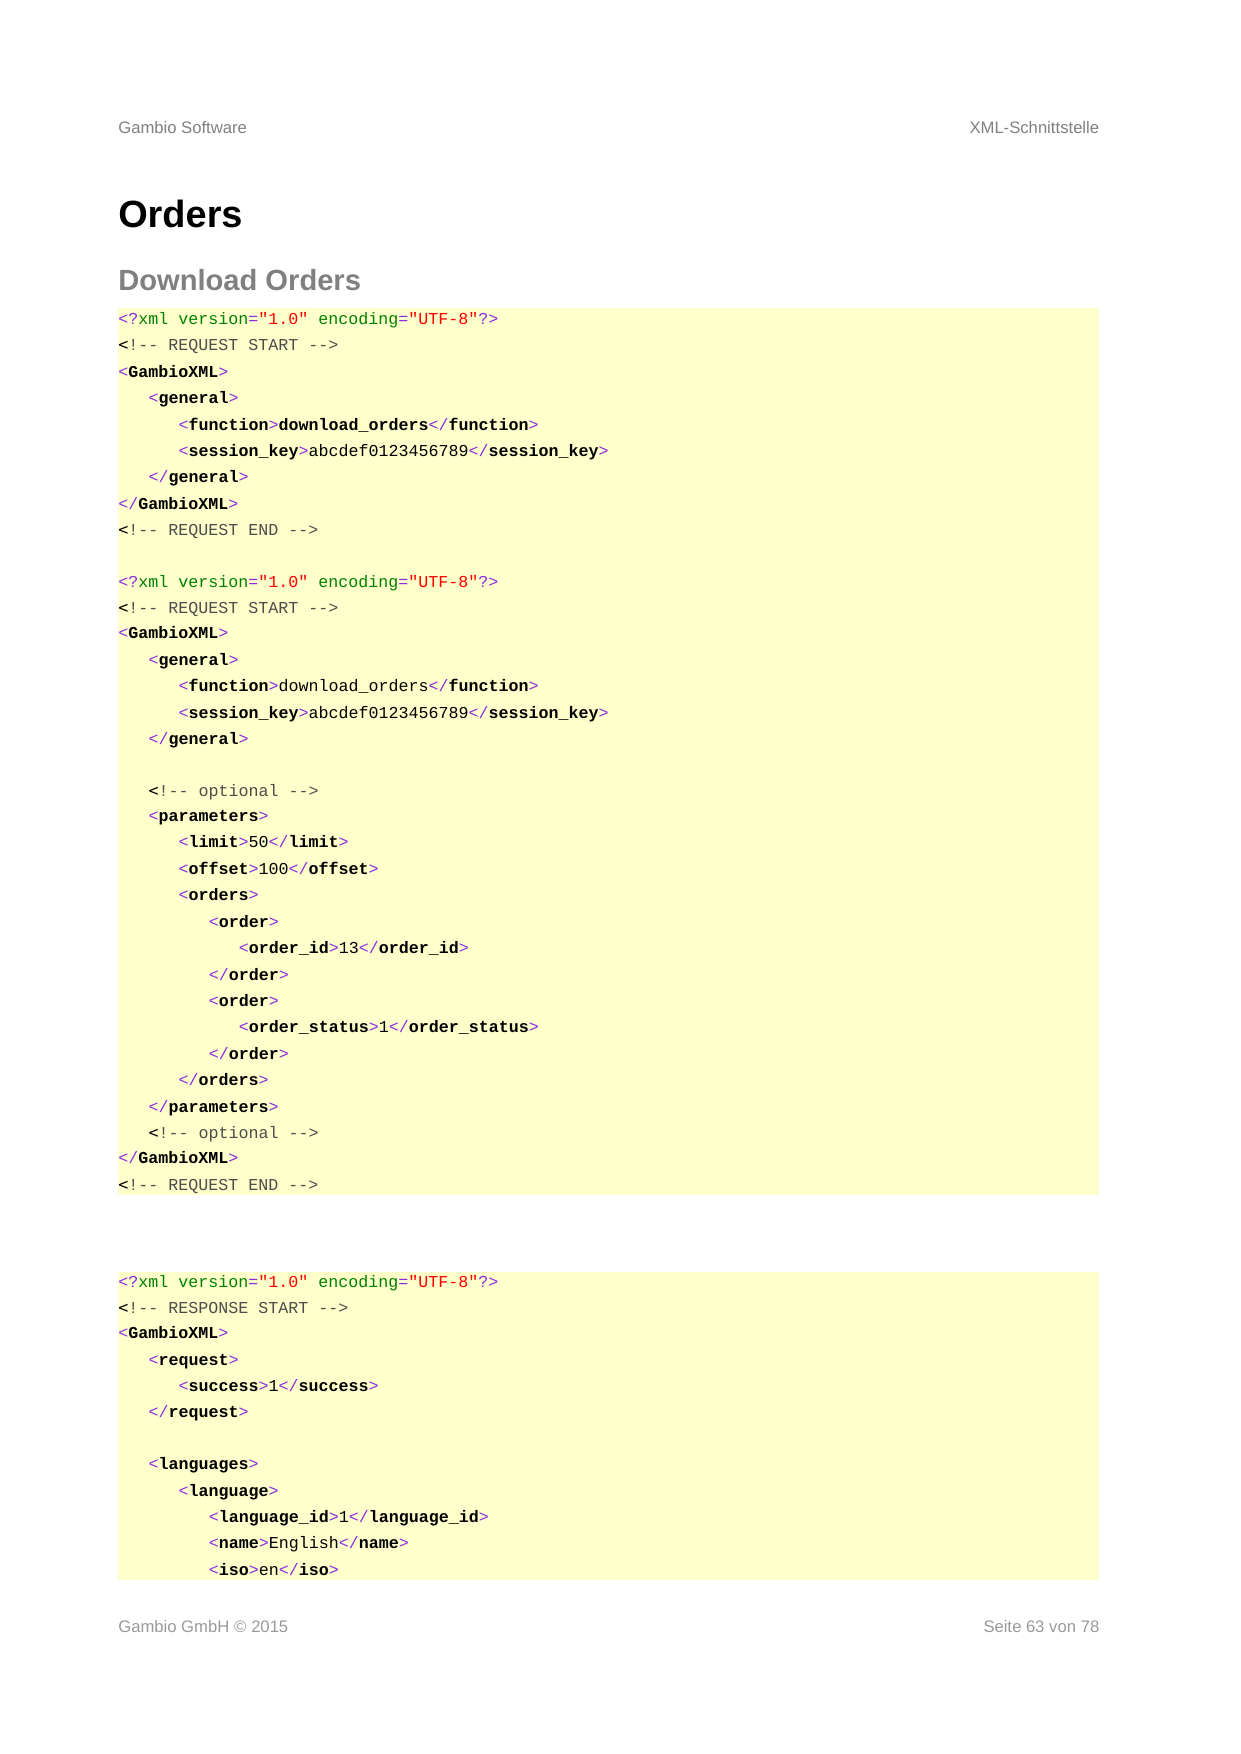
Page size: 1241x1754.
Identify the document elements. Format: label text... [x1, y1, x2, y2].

text <GambioXML> [118, 361, 1099, 382]
text <?xml version="1.0" encoding="UTF-8"?> [118, 308, 1099, 329]
text </GambioXML> [118, 1149, 1099, 1168]
text <offset>100</offset> [118, 858, 1099, 879]
text <!-- optional --> [118, 781, 1099, 801]
text </order> [118, 964, 1099, 985]
text </GambioXML> [118, 494, 1099, 514]
text <!-- REQUEST END --> [118, 520, 1099, 541]
text <order_id>13</order_id> [118, 938, 1099, 958]
text <?xml version="1.0" encoding="UTF-8"?> [118, 1272, 1099, 1292]
text <!-- REQUEST START --> [118, 335, 1099, 356]
text <?xml version="1.0" encoding="UTF-8"?> [118, 572, 1099, 592]
text <language_id>1</language_id> [118, 1507, 1099, 1527]
text </order> [118, 1044, 1099, 1064]
text <iso>en</iso> [118, 1560, 1099, 1580]
text </parameters> [118, 1097, 1099, 1117]
subtitle Orders [118, 192, 1099, 235]
text <session_key>abcdef0123456789</session_key> [118, 441, 1099, 461]
text <order> [118, 991, 1099, 1011]
text </request> [118, 1402, 1099, 1423]
text <languages> [118, 1454, 1099, 1474]
text <language> [118, 1481, 1099, 1501]
text </general> [118, 729, 1099, 749]
text <GambioXML> [118, 625, 1099, 644]
text <general> [118, 388, 1099, 408]
text <order> [118, 911, 1099, 932]
text <success>1</success> [118, 1376, 1099, 1396]
text <general> [118, 650, 1099, 670]
subtitle Download Orders [118, 262, 1099, 296]
text <!-- REQUEST END --> [118, 1174, 1099, 1195]
text <parameters> [118, 807, 1099, 826]
text <GambioXML> [118, 1324, 1099, 1343]
text <function>download_orders</function> [118, 414, 1099, 435]
text <limit>50</limit> [118, 832, 1099, 853]
text <order_status>1</order_status> [118, 1017, 1099, 1038]
text <!-- RESPONSE START --> [118, 1298, 1099, 1319]
text <function>download_orders</function> [118, 676, 1099, 697]
text <session_key>abcdef0123456789</session_key> [118, 703, 1099, 723]
text <name>English</name> [118, 1533, 1099, 1554]
text <!-- optional --> [118, 1123, 1099, 1144]
text <!-- REQUEST START --> [118, 598, 1099, 619]
text </orders> [118, 1070, 1099, 1091]
text </general> [118, 467, 1099, 488]
text <request> [118, 1349, 1099, 1370]
text <orders> [118, 885, 1099, 906]
